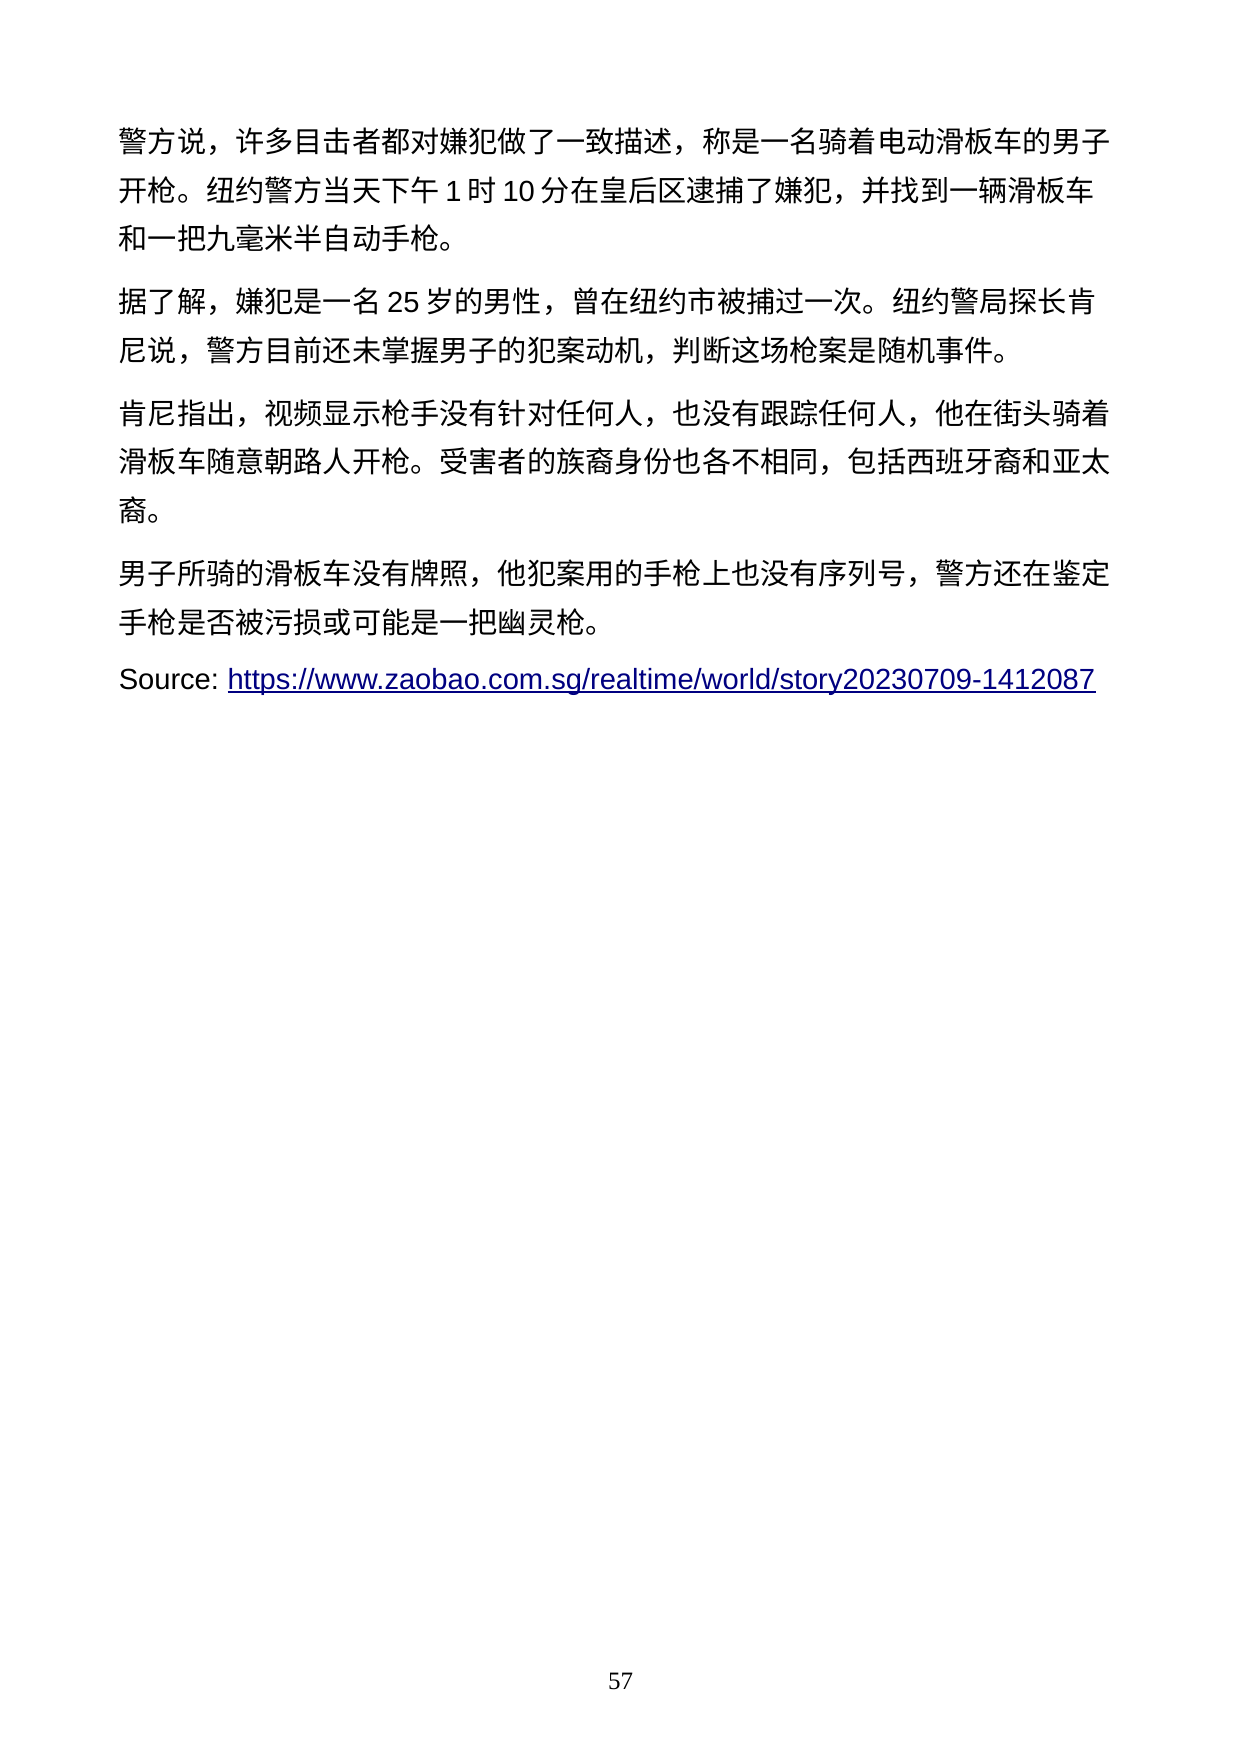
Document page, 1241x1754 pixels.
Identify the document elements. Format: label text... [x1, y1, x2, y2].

text 男子所骑的滑板车没有牌照，他犯案用的手枪上也没有序列号，警方还在鉴定手枪是否被污损或可能是一把幽灵枪。 [118, 551, 1122, 641]
text 警方说，许多目击者都对嫌犯做了一致描述，称是一名骑着电动滑板车的男子开枪。纽约警方当天下午1时10分在皇后区逮捕了嫌犯，并找到一辆滑板车和一把九毫米半自动手枪。 [118, 118, 1122, 258]
text 据了解，嫌犯是一名25岁的男性，曾在纽约市被捕过一次。纽约警局探长肯尼说，警方目前还未掌握男子的犯案动机，判断这场枪案是随机事件。 [118, 279, 1122, 369]
text 肯尼指出，视频显示枪手没有针对任何人，也没有跟踪任何人，他在街头骑着滑板车随意朝路人开枪。受害者的族裔身份也各不相同，包括西班牙裔和亚太裔。 [118, 390, 1122, 530]
text Source: https://www.zaobao.com.sg/realtime/world/story20230709-1412087 [118, 662, 1122, 696]
